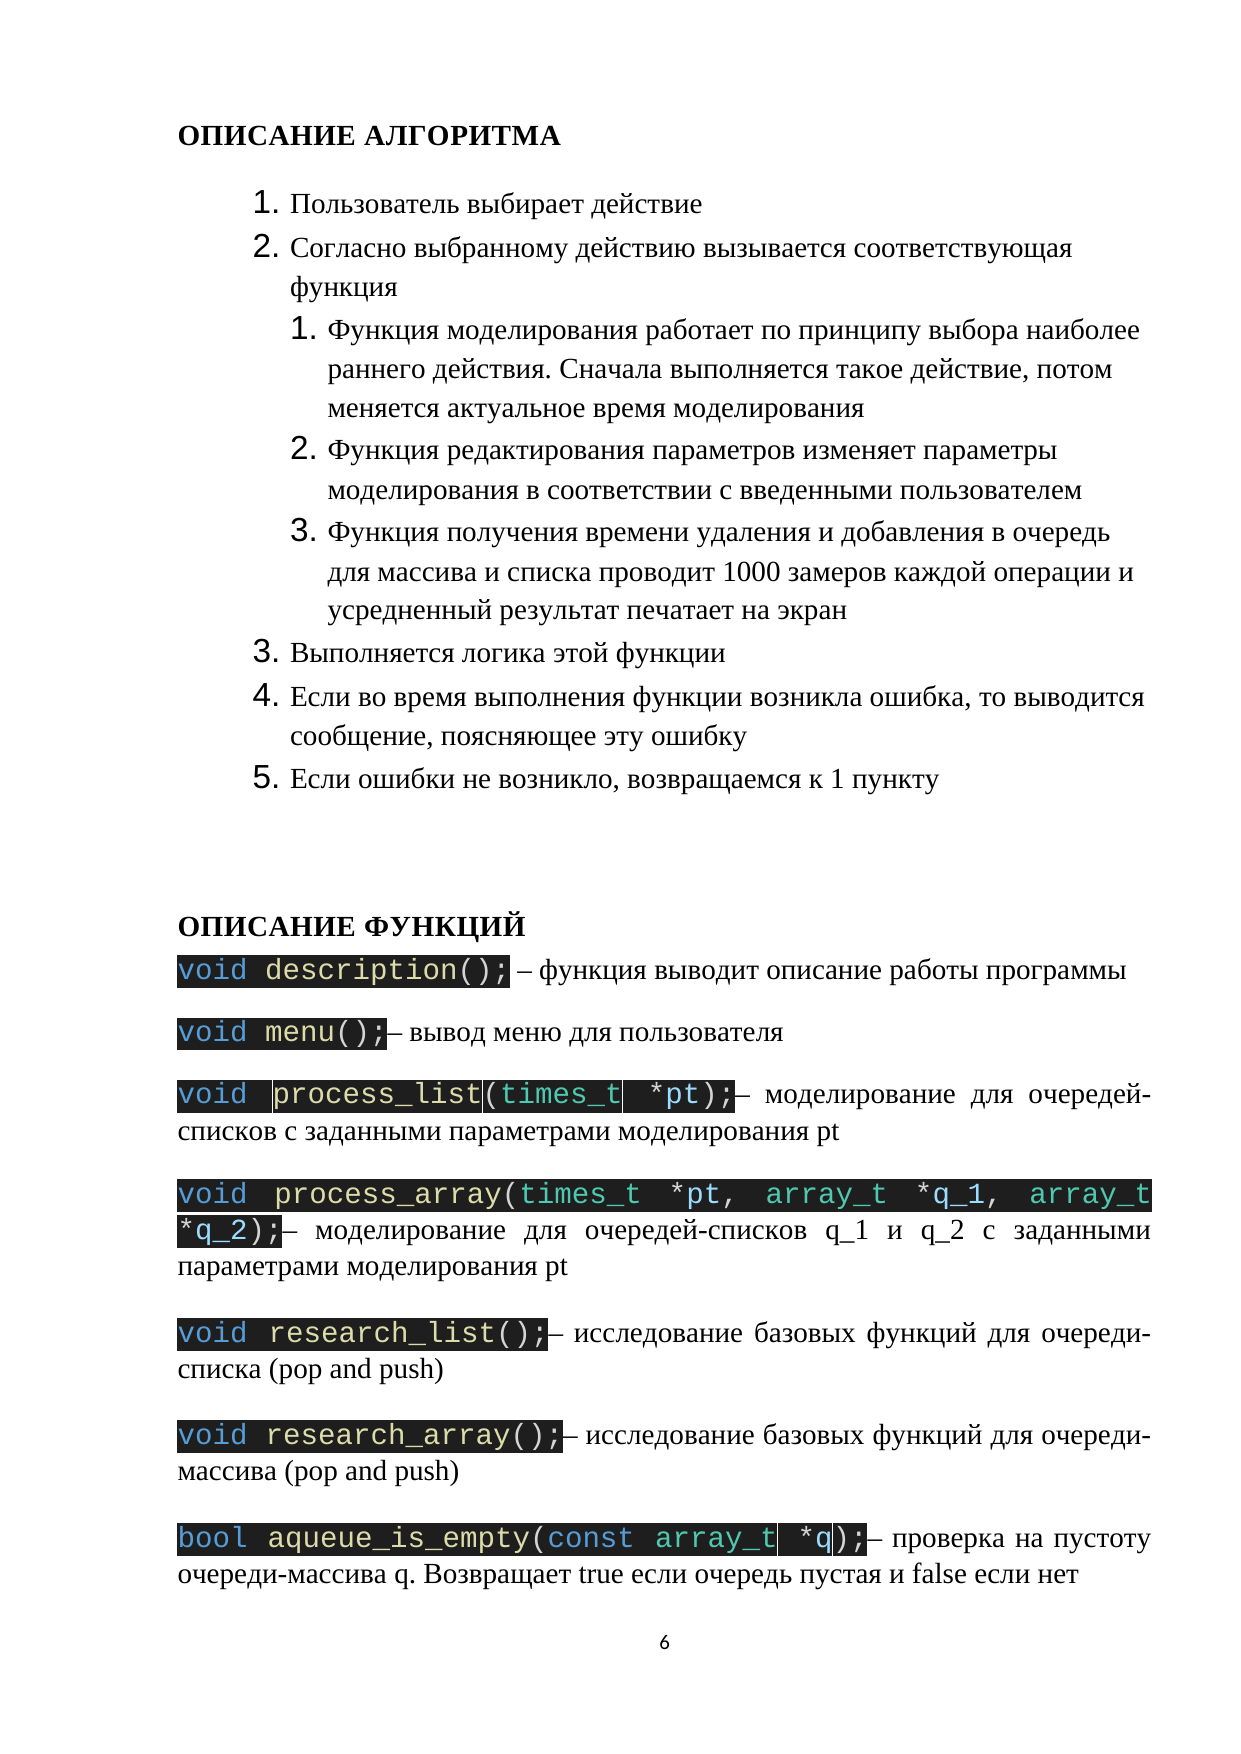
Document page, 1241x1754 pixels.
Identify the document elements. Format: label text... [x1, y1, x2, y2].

text bool aqueue_is_empty(const array_t *q);– проверка на пустоту очереди-массива q. Возвращает true если очередь пустая и false если нет [177, 1520, 1152, 1589]
text void process_list(times_t *pt);– моделирование для очередей-списков с заданными параметрами моделирования pt [177, 1077, 1152, 1146]
text void process_array(times_t *pt, array_t *q_1, array_t *q_2);– моделирование для очередей-списков q_1 и q_2 с заданными параметрами моделирования pt [177, 1179, 1152, 1282]
text void research_list();– исследование базовых функций для очереди-списка (pop and push) [177, 1315, 1152, 1384]
subtitle ОПИСАНИЕ ФУНКЦИЙ [177, 909, 1152, 943]
text void description(); – функция выводит описание работы программы [177, 952, 1152, 988]
list Функция моделирования работает по принципу выбора наиболее раннего действия. Сначала выполняется такое действие, потом меняется актуальное время моделирования [290, 308, 1152, 423]
list Если ошибки не возникло, возвращаемся к 1 пункту [252, 757, 1152, 795]
list Функция получения времени удаления и добавления в очередь для массива и списка проводит 1000 замеров каждой операции и усредненный результат печатает на экран [290, 510, 1152, 626]
list Выполняется логика этой функции [252, 631, 1152, 669]
text void menu();– вывод меню для пользователя [177, 1014, 1152, 1050]
list Согласно выбранному действию вызывается соответствующая функция [252, 226, 1152, 303]
subtitle ОПИСАНИЕ АЛГОРИТМА [177, 118, 1152, 152]
list Пользователь выбирает действие [252, 182, 1152, 220]
text void research_array();– исследование базовых функций для очереди-массива (pop and push) [177, 1417, 1152, 1487]
list Если во время выполнения функции возникла ошибка, то выводится сообщение, поясняющее эту ошибку [252, 675, 1152, 752]
list Функция редактирования параметров изменяет параметры моделирования в соответствии с введенными пользователем [290, 428, 1152, 505]
